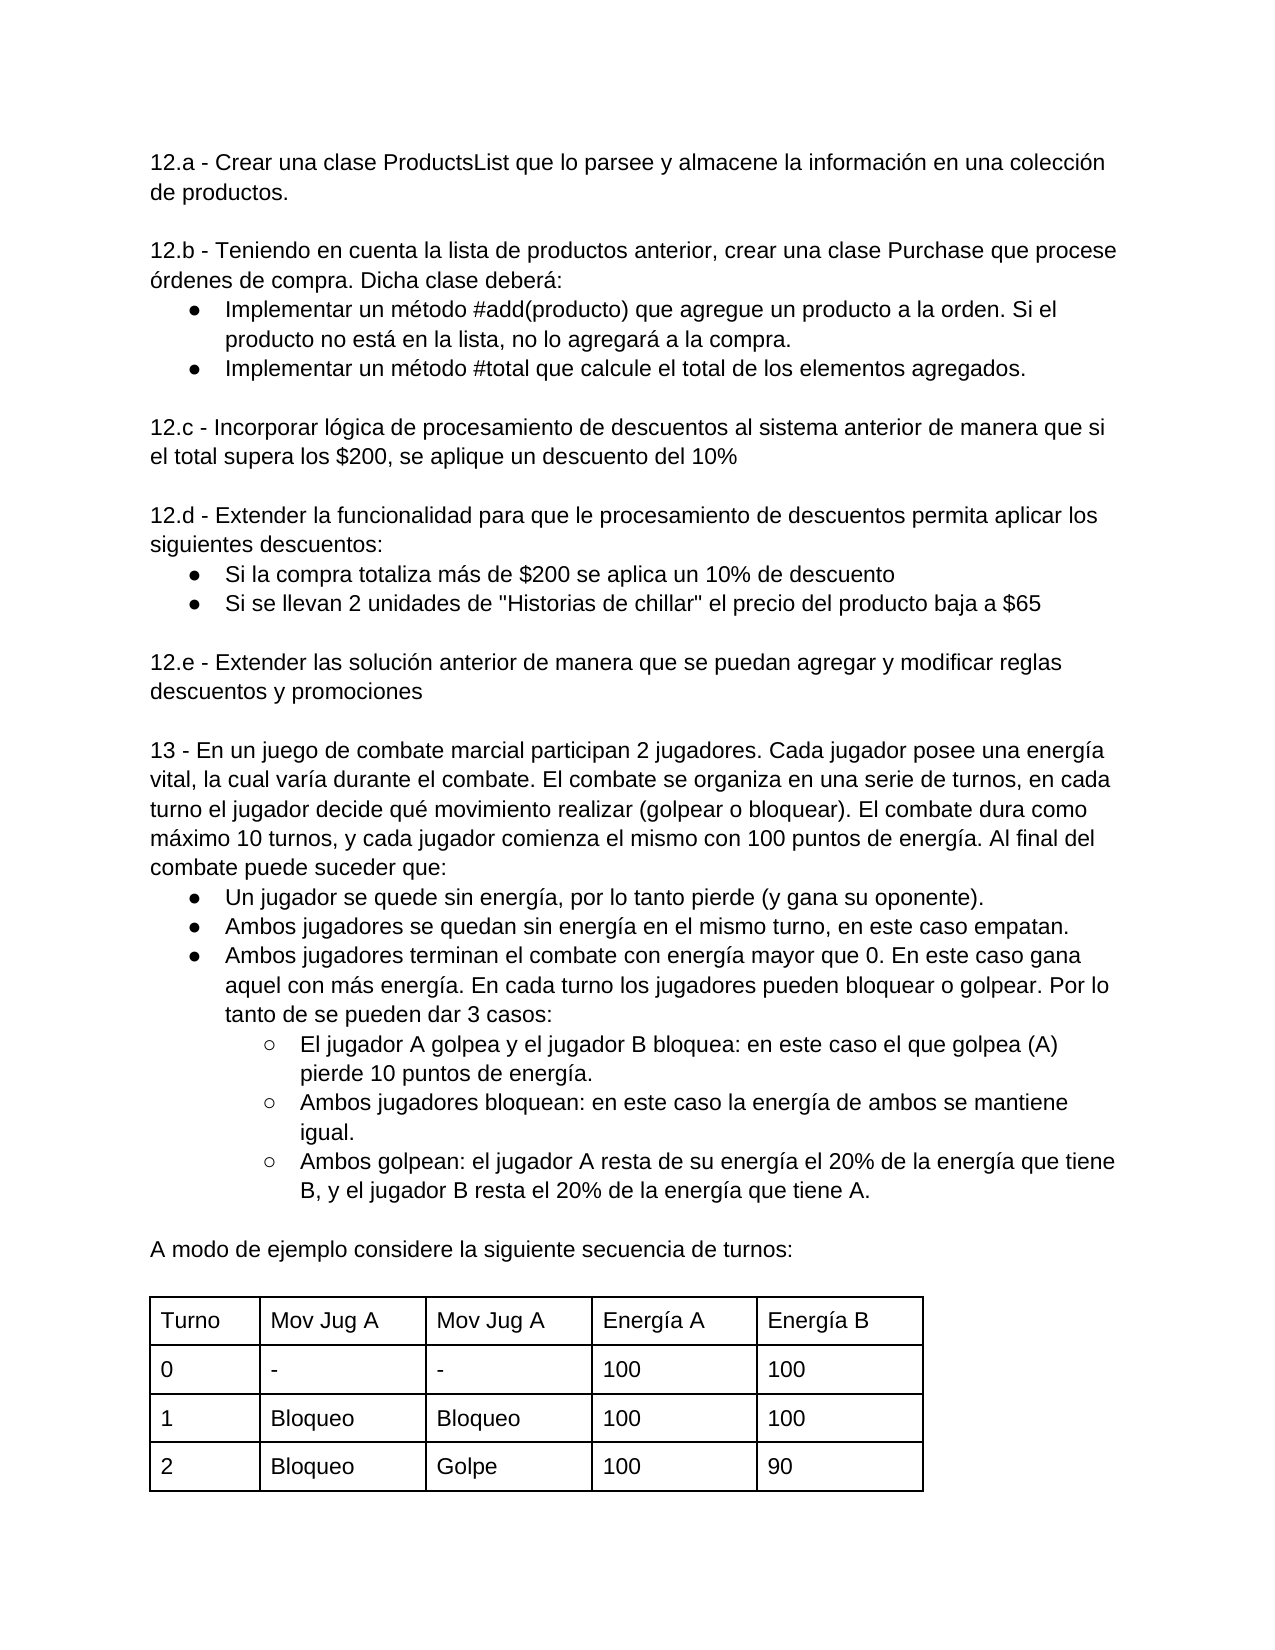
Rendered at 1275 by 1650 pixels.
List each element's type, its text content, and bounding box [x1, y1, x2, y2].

list Si la compra totaliza más de $200 se aplica un 10% de descuento [187, 561, 1125, 587]
table_header Turno [151, 1298, 259, 1344]
text 12.d - Extender la funcionalidad para que le procesamiento de descuentos permita aplicar los siguientes descuentos: [150, 502, 1125, 557]
table_cell Bloqueo [261, 1443, 425, 1490]
list Implementar un método #add(producto) que agregue un producto a la orden. Si el producto no está en la lista, no lo agregará a la compra. [187, 297, 1125, 352]
text 12.e - Extender las solución anterior de manera que se puedan agregar y modificar reglas descuentos y promociones [150, 649, 1125, 704]
list Si se llevan 2 unidades de "Historias de chillar" el precio del producto baja a $65 [187, 591, 1125, 616]
table_cell 100 [758, 1395, 922, 1441]
table_cell Bloqueo [261, 1395, 425, 1441]
list Ambos jugadores terminan el combate con energía mayor que 0. En este caso gana aquel con más energía. En cada turno los jugadores pueden bloquear o golpear. Por lo tanto de se pueden dar 3 casos: [187, 943, 1125, 1027]
table_header Mov Jug A [427, 1298, 591, 1344]
text 12.a - Crear una clase ProductsList que lo parsee y almacene la información en una colección de productos. [150, 150, 1125, 205]
table_cell 2 [151, 1443, 259, 1490]
list El jugador A golpea y el jugador B bloquea: en este caso el que golpea (A) pierde 10 puntos de energía. [262, 1031, 1125, 1086]
table_cell Golpe [427, 1443, 591, 1490]
table_cell 100 [593, 1346, 756, 1393]
table_header Mov Jug A [261, 1298, 425, 1344]
text A modo de ejemplo considere la siguiente secuencia de turnos: [150, 1237, 1125, 1262]
text 13 - En un juego de combate marcial participan 2 jugadores. Cada jugador posee una energía vital, la cual varía durante el combate. El combate se organiza en una serie de turnos, en cada turno el jugador decide qué movimiento realizar (golpear o bloquear). El combate dura como máximo 10 turnos, y cada jugador comienza el mismo con 100 puntos de energía. Al final del combate puede suceder que: [150, 737, 1125, 881]
table_cell - [427, 1346, 591, 1393]
text 12.b - Teniendo en cuenta la lista de productos anterior, crear una clase Purchase que procese órdenes de compra. Dicha clase deberá: [150, 238, 1125, 293]
table_cell 100 [758, 1346, 922, 1393]
table_cell 0 [151, 1346, 259, 1393]
list Ambos golpean: el jugador A resta de su energía el 20% de la energía que tiene B, y el jugador B resta el 20% de la energía que tiene A. [262, 1149, 1125, 1204]
list Un jugador se quede sin energía, por lo tanto pierde (y gana su oponente). [187, 884, 1125, 910]
list Ambos jugadores se quedan sin energía en el mismo turno, en este caso empatan. [187, 914, 1125, 939]
table_cell 100 [593, 1443, 756, 1490]
table_cell 100 [593, 1395, 756, 1441]
list Ambos jugadores bloquean: en este caso la energía de ambos se mantiene igual. [262, 1090, 1125, 1145]
table_cell 90 [758, 1443, 922, 1490]
table_cell - [261, 1346, 425, 1393]
table_header Energía A [593, 1298, 756, 1344]
table_header Energía B [758, 1298, 922, 1344]
table_cell Bloqueo [427, 1395, 591, 1441]
text 12.c - Incorporar lógica de procesamiento de descuentos al sistema anterior de manera que si el total supera los $200, se aplique un descuento del 10% [150, 414, 1125, 469]
table_cell 1 [151, 1395, 259, 1441]
list Implementar un método #total que calcule el total de los elementos agregados. [187, 356, 1125, 381]
